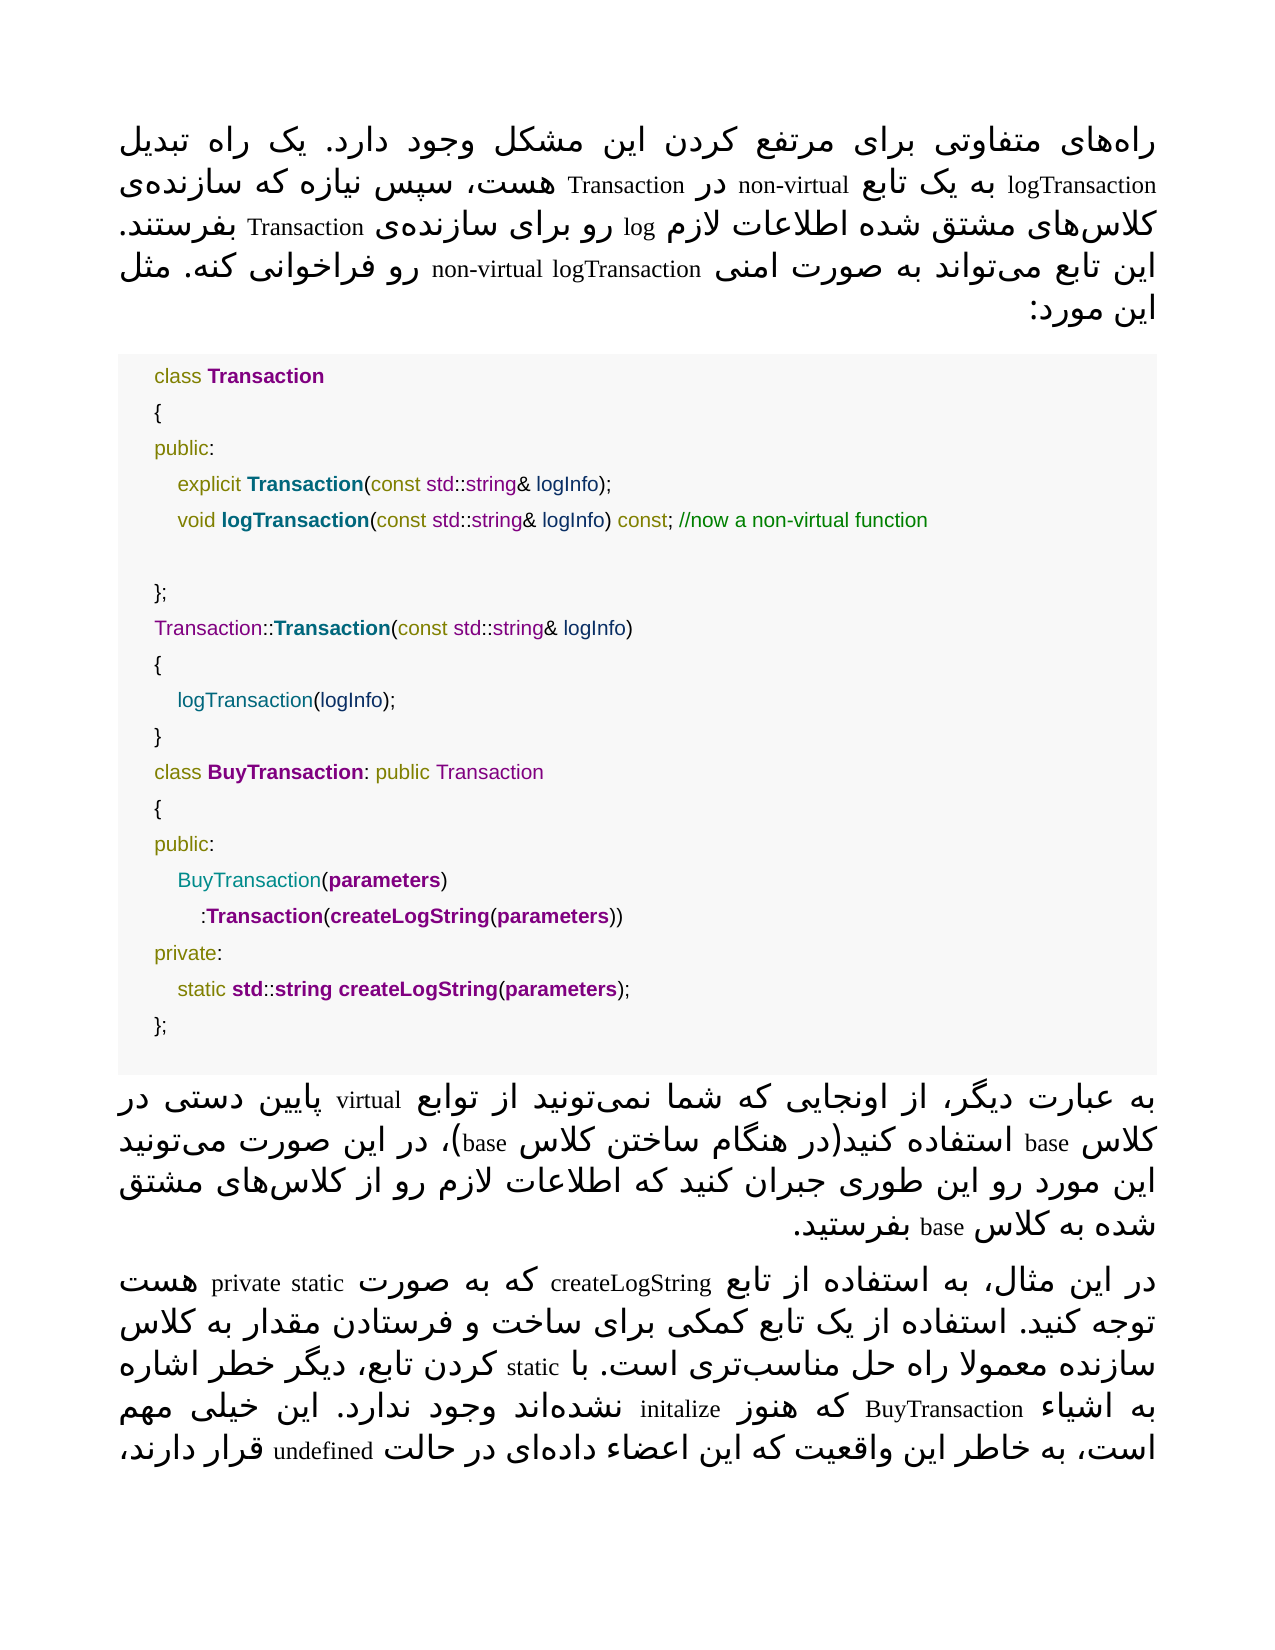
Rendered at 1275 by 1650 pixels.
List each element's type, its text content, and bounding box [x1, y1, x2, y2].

text logTransaction(logInfo); [118, 679, 1157, 715]
text }; [118, 1003, 1157, 1039]
text } [118, 715, 1157, 751]
text در این مثال، به استفاده از تابع createLogString که به صورت private static هست توجه کنید. استفاده از یک تابع کمکی برای ساخت و فرستادن مقدار به کلاس سازنده معمولا راه حل مناسب‌تری است. با static کردن تابع، دیگر خطر اشاره به اشیاء BuyTransaction که هنوز initalize نشده‌اند وجود ندارد. این خیلی مهم است، به خاطر این واقعیت که این اعضاء داده‌ای در حالت undefined قرار دارند، و این همان دلیلی است که چرا فراخوانی یک تابع virtual در سازنده‌ی کلاس base نمی‌تواند وارد کلاس‌های مشتق شده شود. [118, 1258, 1157, 1468]
text private: [118, 931, 1157, 967]
text public: [118, 427, 1157, 463]
text class BuyTransaction: public Transaction [118, 751, 1157, 787]
text { [118, 787, 1157, 823]
text }; [118, 571, 1157, 607]
text public: [118, 823, 1157, 859]
text راه‌های متفاوتی برای مرتفع کردن این مشکل وجود دارد. یک راه تبدیل logTransaction به یک تابع non-virtual در Transaction هست، سپس نیازه که سازنده‌ی کلاس‌های مشتق شده اطلاعات لازم log رو برای سازنده‌ی Transaction بفرستند. این تابع می‌تواند به صورت امنی non-virtual logTransaction رو فراخوانی کنه. مثل این مورد: [118, 118, 1157, 328]
text به عبارت دیگر، از اونجایی که شما نمی‌تونید از توابع virtual پایین دستی در کلاس base استفاده کنید(در هنگام ساختن کلاس base)، در این صورت می‌تونید این مورد رو این طوری جبران کنید که اطلاعات لازم رو از کلاس‌های مشتق شده به کلاس‌ base بفرستید. [118, 1075, 1157, 1243]
text Transaction::Transaction(const std::string& logInfo) [118, 607, 1157, 643]
text :Transaction(createLogString(parameters)) [118, 895, 1157, 931]
text BuyTransaction(parameters) [118, 859, 1157, 895]
text class Transaction [118, 354, 1157, 391]
text { [118, 643, 1157, 679]
text static std::string createLogString(parameters); [118, 967, 1157, 1003]
text { [118, 391, 1157, 427]
text explicit Transaction(const std::string& logInfo); [118, 463, 1157, 499]
text void logTransaction(const std::string& logInfo) const; //now a non-virtual function [118, 499, 1157, 535]
